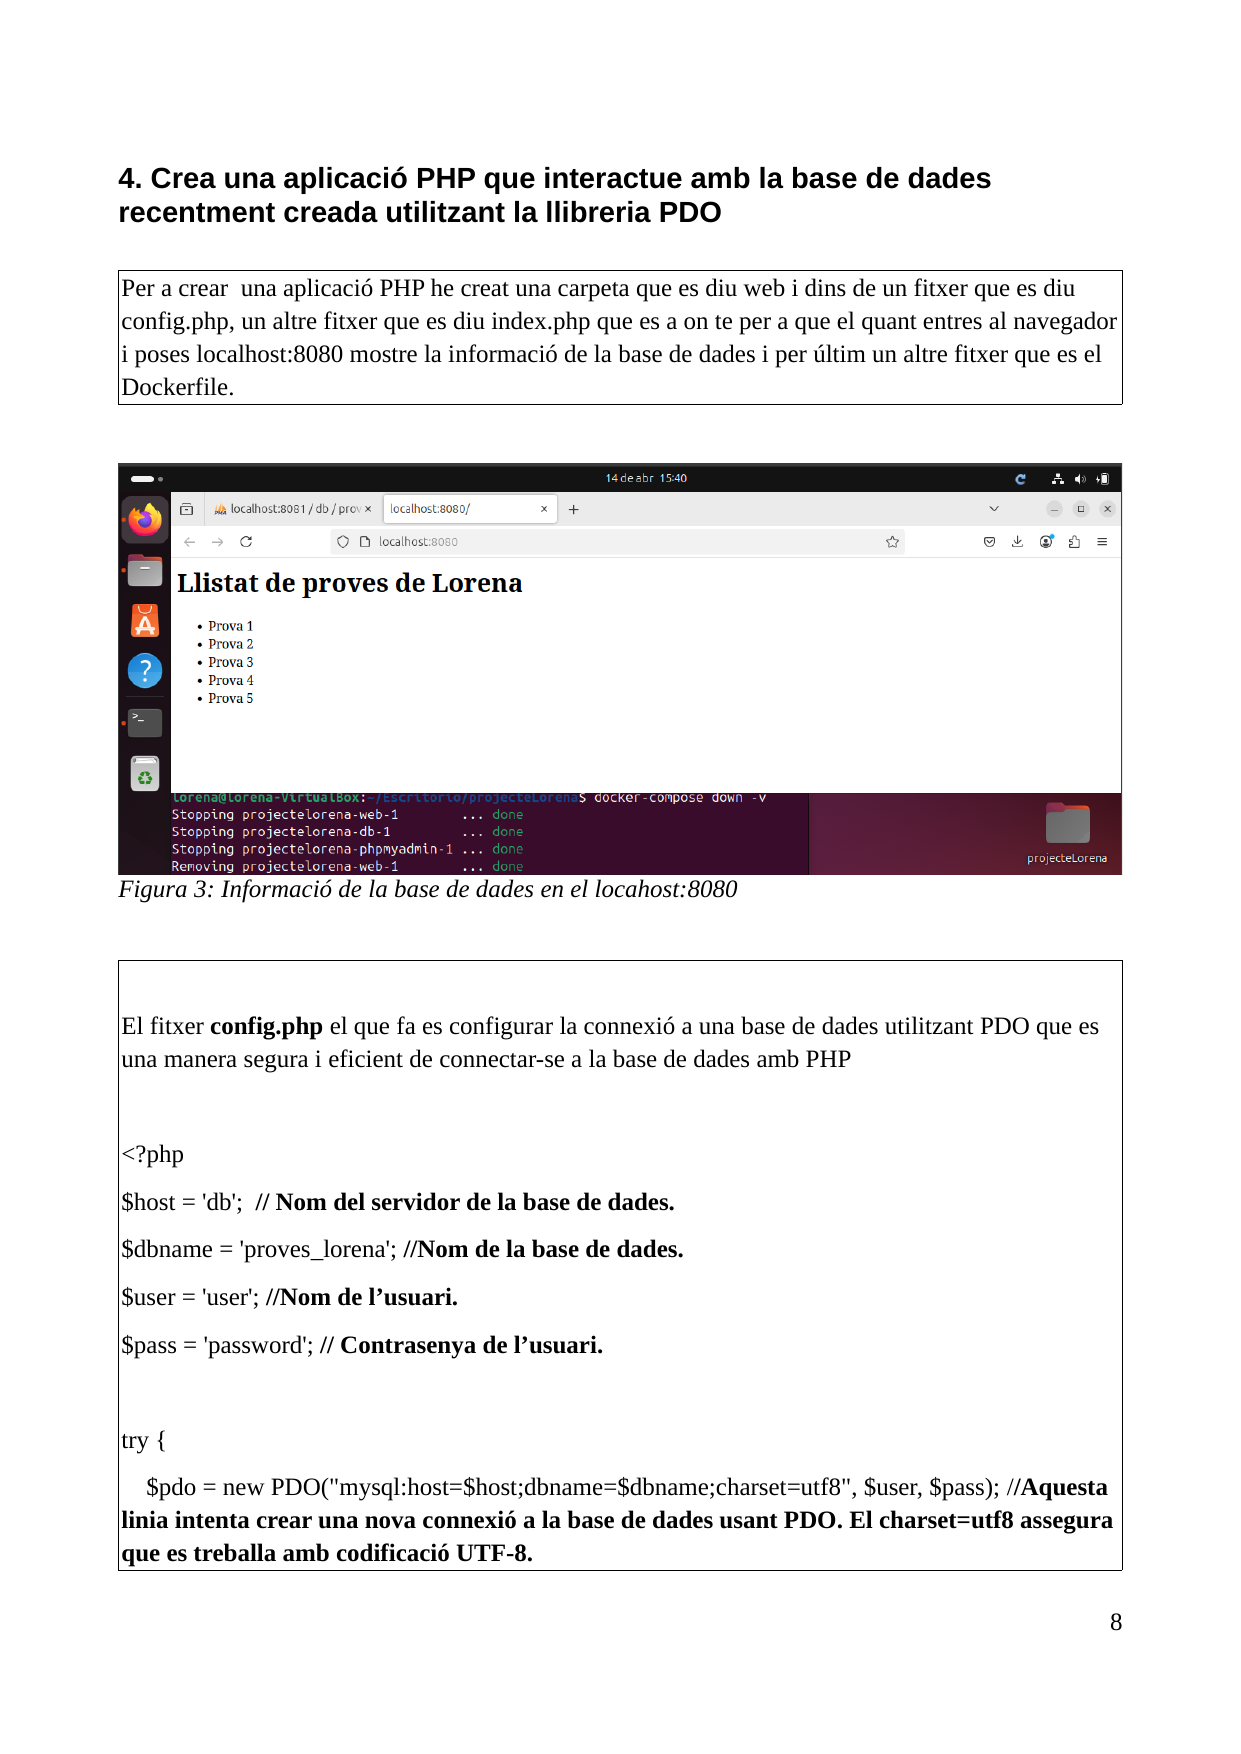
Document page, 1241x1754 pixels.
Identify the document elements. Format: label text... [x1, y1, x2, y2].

text try { [119, 1422, 1122, 1454]
text $pass = 'password'; // Contrasenya de l’usuari. [119, 1327, 1122, 1358]
text $host = 'db'; // Nom del servidor de la base de dades. [119, 1184, 1122, 1216]
subtitle 4. Crea una aplicació PHP que interactue amb la base de dades recentment creada utilitzant la llibreria PDO [118, 161, 1122, 228]
text $pdo = new PDO("mysql:host=$host;dbname=$dbname;charset=utf8", $user, $pass); //Aquesta linia intenta crear una nova connexió a la base de dades usant PDO. El charset=utf8 assegura que es treballa amb codificació UTF-8. [119, 1469, 1122, 1570]
text <?php [119, 1136, 1122, 1168]
text El fitxer config.php el que fa es configurar la connexió a una base de dades utilitzant PDO que es una manera segura i eficient de connectar-se a la base de dades amb PHP [119, 1008, 1122, 1073]
text $dbname = 'proves_lorena'; //Nom de la base de dades. [119, 1231, 1122, 1263]
text Figura 3: Informació de la base de dades en el locahost:8080 [118, 875, 1122, 903]
picture [118, 463, 1123, 875]
text Per a crear una aplicació PHP he creat una carpeta que es diu web i dins de un fitxer que es diu config.php, un altre fitxer que es diu index.php que es a on te per a que el quant entres al navegador i poses localhost:8080 mostre la informació de la base de dades i per últim un altre fitxer que es el Dockerfile. [119, 271, 1122, 404]
text $user = 'user'; //Nom de l’usuari. [119, 1279, 1122, 1311]
